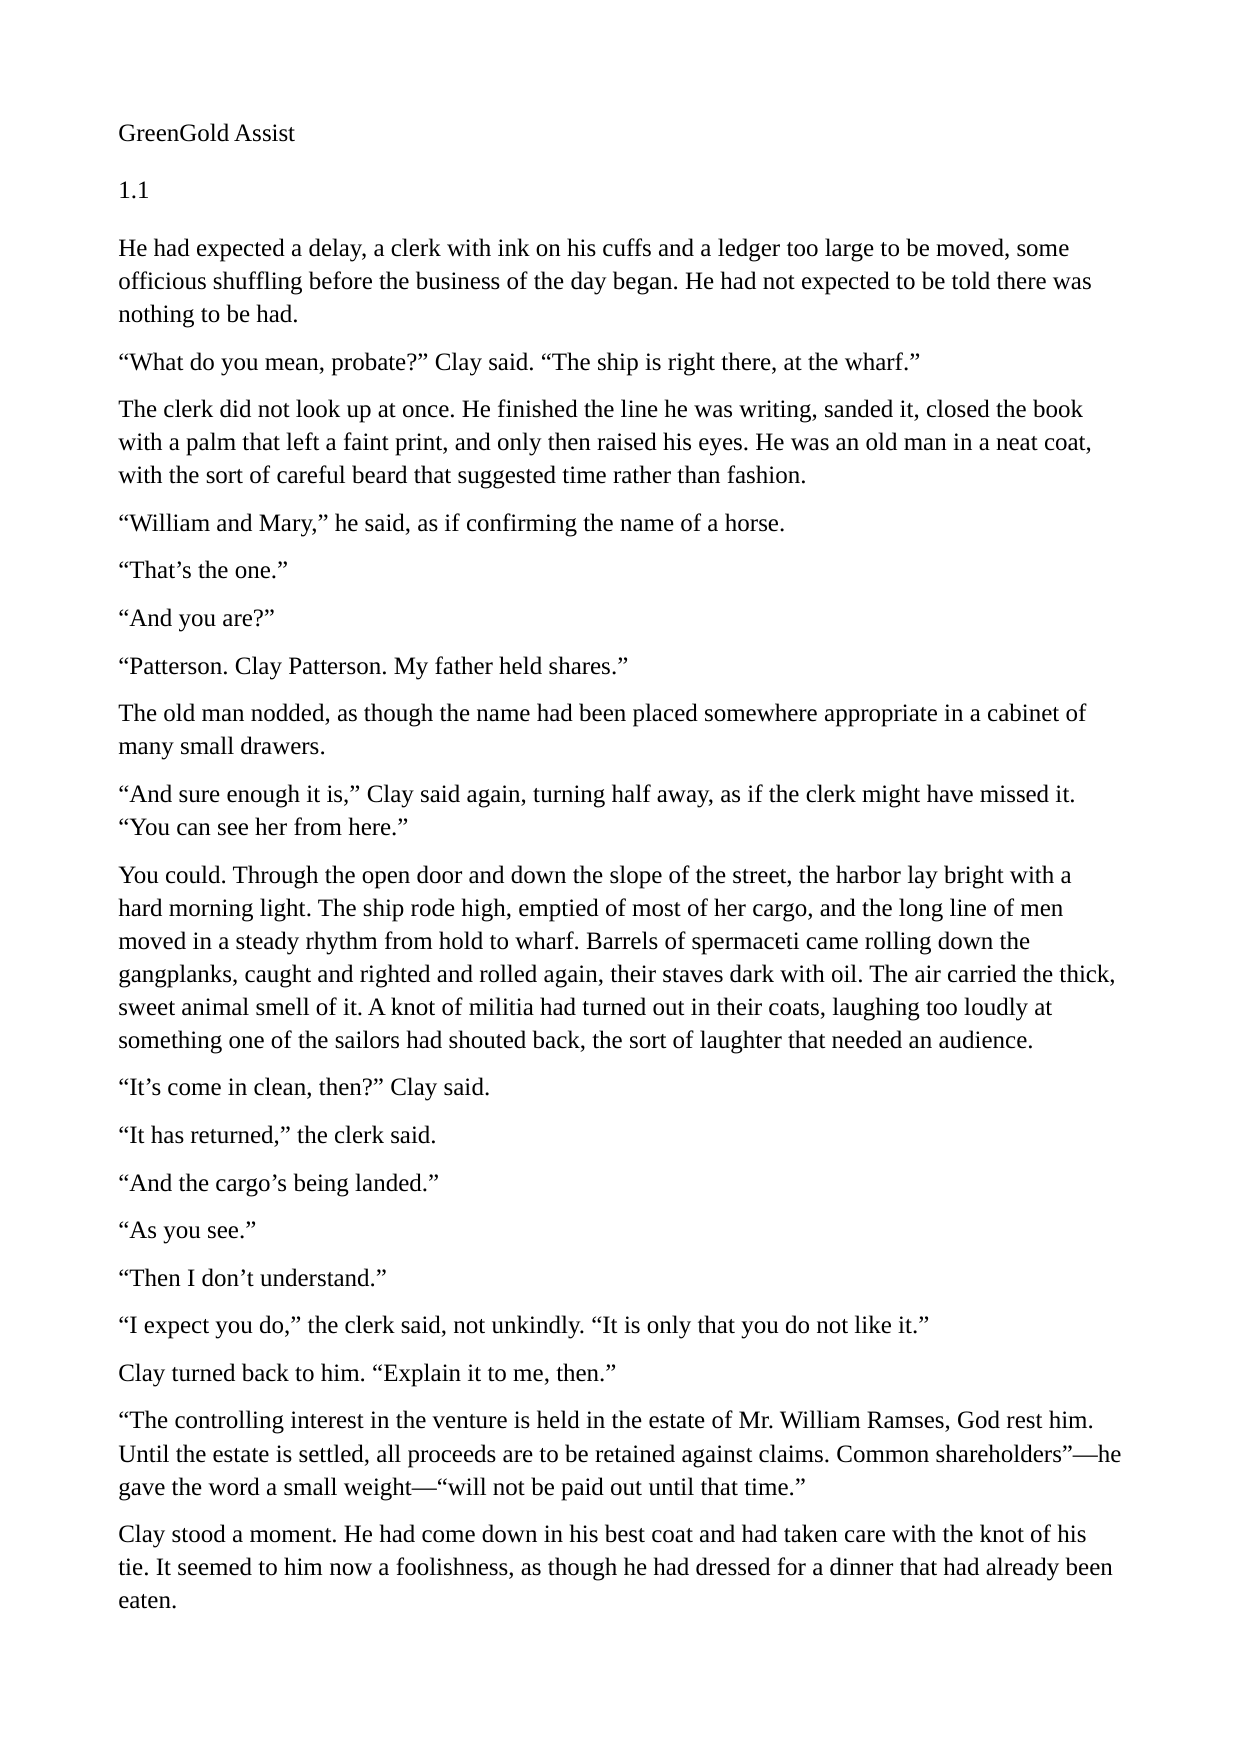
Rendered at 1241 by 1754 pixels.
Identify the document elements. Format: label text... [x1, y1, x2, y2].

text “That’s the one.” [118, 556, 1122, 584]
text “Patterson. Clay Patterson. My father held shares.” [118, 651, 1122, 679]
text Clay stood a moment. He had come down in his best coat and had taken care with the knot of his tie. It seemed to him now a foolishness, as though he had dressed for a dinner that had already been eaten. [118, 1519, 1122, 1614]
text You could. Through the open door and down the slope of the street, the harbor lay bright with a hard morning light. The ship rode high, emptied of most of her cargo, and the long line of men moved in a steady rhythm from hold to wharf. Barrels of spermaceti came rolling down the gangplanks, caught and righted and rolled again, their staves dark with oil. The air carried the thick, sweet animal smell of it. A knot of militia had turned out in their coats, laughing too loudly at something one of the sailors had shouted back, the sort of laughter that needed an audience. [118, 860, 1122, 1053]
text The old man nodded, as though the name had been placed somewhere appropriate in a cabinet of many small drawers. [118, 698, 1122, 760]
text GreenGold Assist [118, 118, 1122, 147]
text 1.1 [118, 176, 1122, 204]
text Clay turned back to him. “Explain it to me, then.” [118, 1358, 1122, 1387]
text “The controlling interest in the venture is held in the estate of Mr. William Ramses, God rest him. Until the estate is settled, all proceeds are to be retained against claims. Common shareholders”—he gave the word a small weight—“will not be paid out until that time.” [118, 1406, 1122, 1500]
text “And sure enough it is,” Clay said again, turning half away, as if the clerk might have missed it. “You can see her from here.” [118, 779, 1122, 841]
text “As you see.” [118, 1215, 1122, 1244]
text “I expect you do,” the clerk said, not unkindly. “It is only that you do not like it.” [118, 1310, 1122, 1339]
text “And you are?” [118, 603, 1122, 632]
text “And the cargo’s being landed.” [118, 1168, 1122, 1196]
text “It’s come in clean, then?” Clay said. [118, 1072, 1122, 1101]
text “Then I don’t understand.” [118, 1263, 1122, 1292]
text “William and Mary,” he said, as if confirming the name of a horse. [118, 508, 1122, 537]
text The clerk did not look up at once. He finished the line he was writing, sanded it, closed the book with a palm that left a faint print, and only then raised his eyes. He was an old man in a neat coat, with the sort of careful beard that suggested time rather than fashion. [118, 394, 1122, 489]
text He had expected a delay, a clerk with ink on his cuffs and a ledger too large to be moved, some officious shuffling before the business of the day began. He had not expected to be told there was nothing to be had. [118, 233, 1122, 328]
text “What do you mean, probate?” Clay said. “The ship is right there, at the wharf.” [118, 347, 1122, 376]
text “It has returned,” the clerk said. [118, 1120, 1122, 1149]
